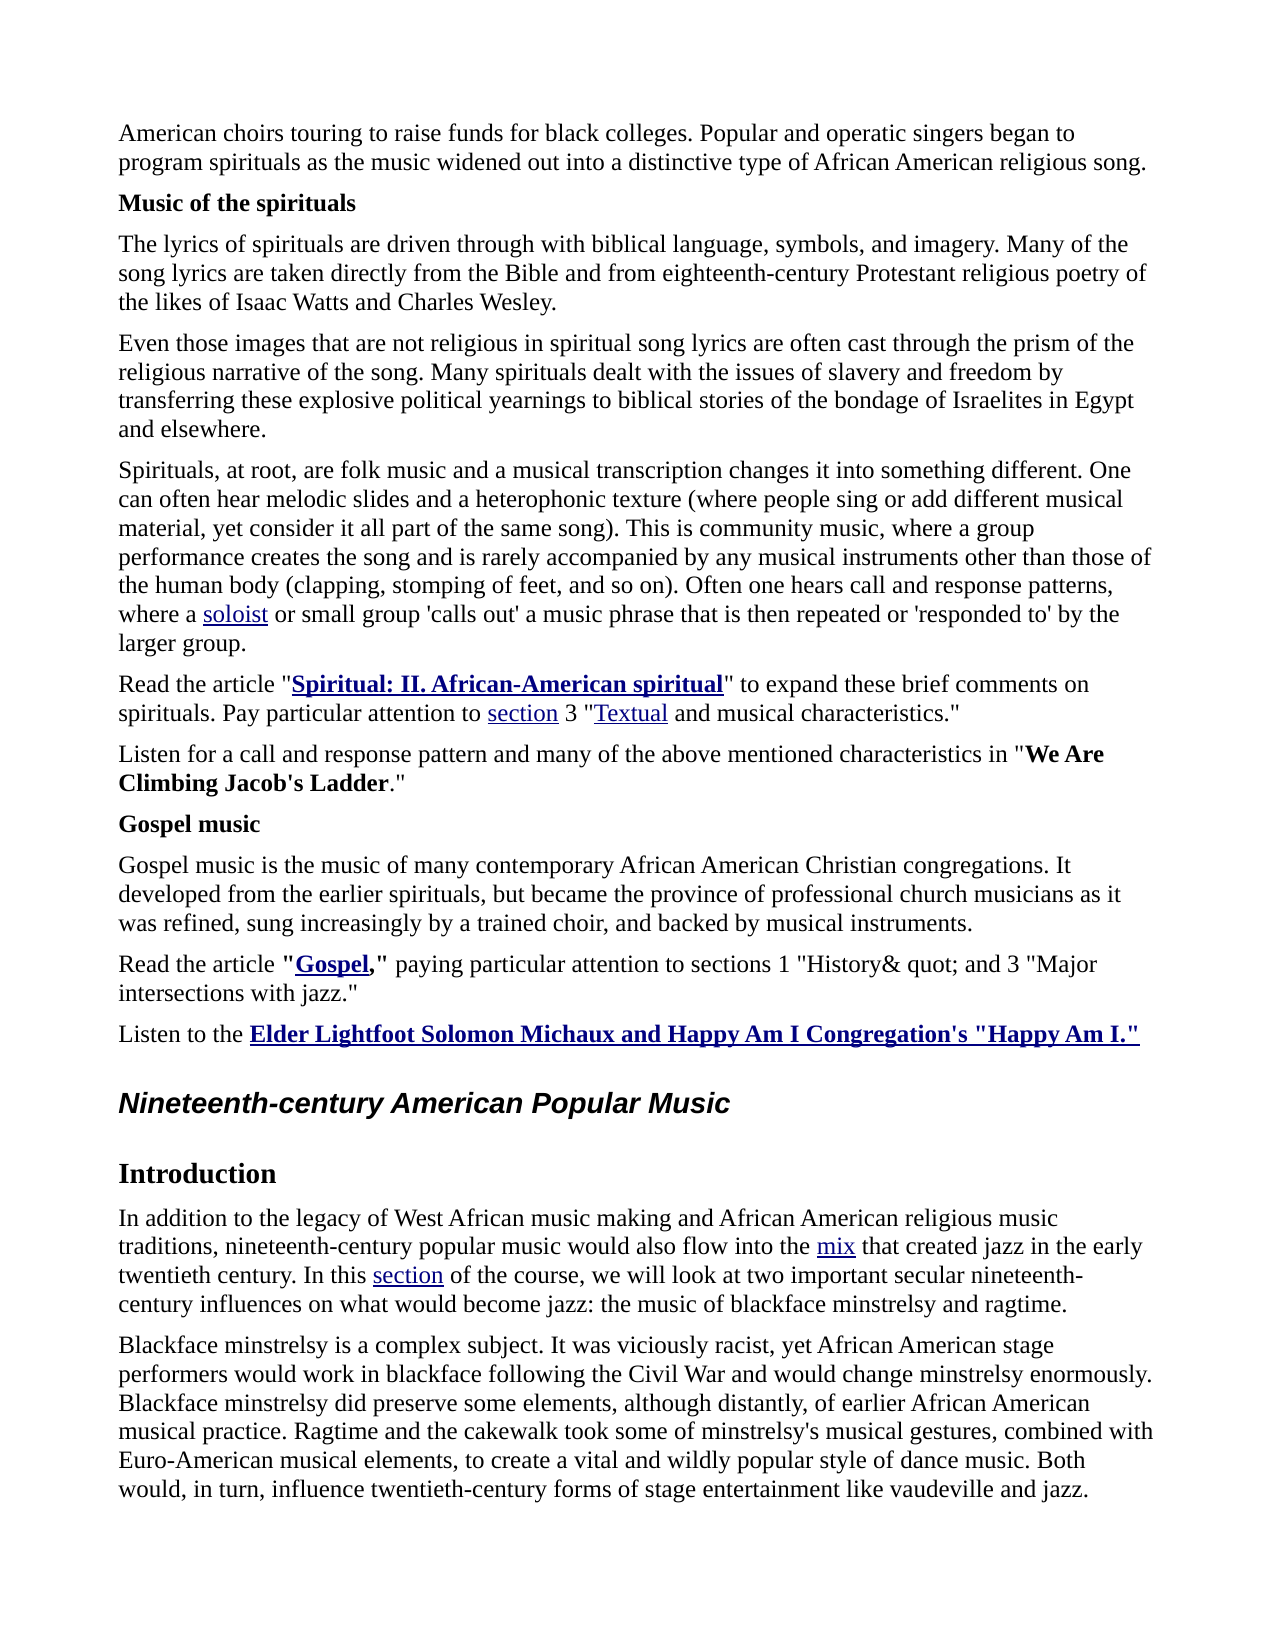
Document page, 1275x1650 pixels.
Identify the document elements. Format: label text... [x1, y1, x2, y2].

text Even those images that are not religious in spiritual song lyrics are often cast through the prism of the religious narrative of the song. Many spirituals dealt with the issues of slavery and freedom by transferring these explosive political yearnings to biblical stories of the bondage of Israelites in Egypt and elsewhere. [118, 328, 1157, 443]
text Listen to the Elder Lightfoot Solomon Michaux and Happy Am I Congregation's "Happy Am I." [118, 1019, 1157, 1048]
text Gospel music [118, 809, 1157, 838]
text Gospel music is the music of many contemporary African American Christian congregations. It developed from the earlier spirituals, but became the province of professional church musicians as it was refined, sung increasingly by a trained choir, and backed by musical instruments. [118, 851, 1157, 937]
text The lyrics of spirituals are driven through with biblical language, symbols, and imagery. Many of the song lyrics are taken directly from the Bible and from eighteenth-century Protestant religious poetry of the likes of Isaac Watts and Charles Wesley. [118, 229, 1157, 316]
text Spirituals, at root, are folk music and a musical transcription changes it into something different. One can often hear melodic slides and a heterophonic texture (where people sing or add different musical material, yet consider it all part of the same song). This is community music, where a group performance creates the song and is rarely accompanied by any musical instruments other than those of the human body (clapping, stomping of feet, and so on). Often one hears call and response patterns, where a soloist or small group 'calls out' a music phrase that is then repeated or 'responded to' by the larger group. [118, 456, 1157, 657]
text Music of the spirituals [118, 188, 1157, 217]
subtitle Introduction [118, 1157, 1157, 1190]
text American choirs touring to raise funds for black colleges. Popular and operatic singers began to program spirituals as the music widened out into a distinctive type of African American religious song. [118, 118, 1157, 176]
text In addition to the legacy of West African music making and African American religious music traditions, nineteenth-century popular music would also flow into the mix that created jazz in the early twentieth century. In this section of the course, we will look at two important secular nineteenth-century influences on what would become jazz: the music of blackface minstrelsy and ragtime. [118, 1203, 1157, 1318]
text Read the article "Gospel," paying particular attention to sections 1 "History& quot; and 3 "Major intersections with jazz." [118, 949, 1157, 1007]
text Read the article "Spiritual: II. African-American spiritual" to expand these brief comments on spirituals. Pay particular attention to section 3 "Textual and musical characteristics." [118, 669, 1157, 727]
text Listen for a call and response pattern and many of the above mentioned characteristics in "We Are Climbing Jacob's Ladder." [118, 739, 1157, 797]
subtitle Nineteenth-century American Popular Music [118, 1086, 1157, 1119]
text Blackface minstrelsy is a complex subject. It was viciously racist, yet African American stage performers would work in blackface following the Civil War and would change minstrelsy enormously. Blackface minstrelsy did preserve some elements, although distantly, of earlier African American musical practice. Ragtime and the cakewalk took some of minstrelsy's musical gestures, combined with Euro-American musical elements, to create a vital and wildly popular style of dance music. Both would, in turn, influence twentieth-century forms of stage entertainment like vaudeville and jazz. [118, 1330, 1157, 1503]
